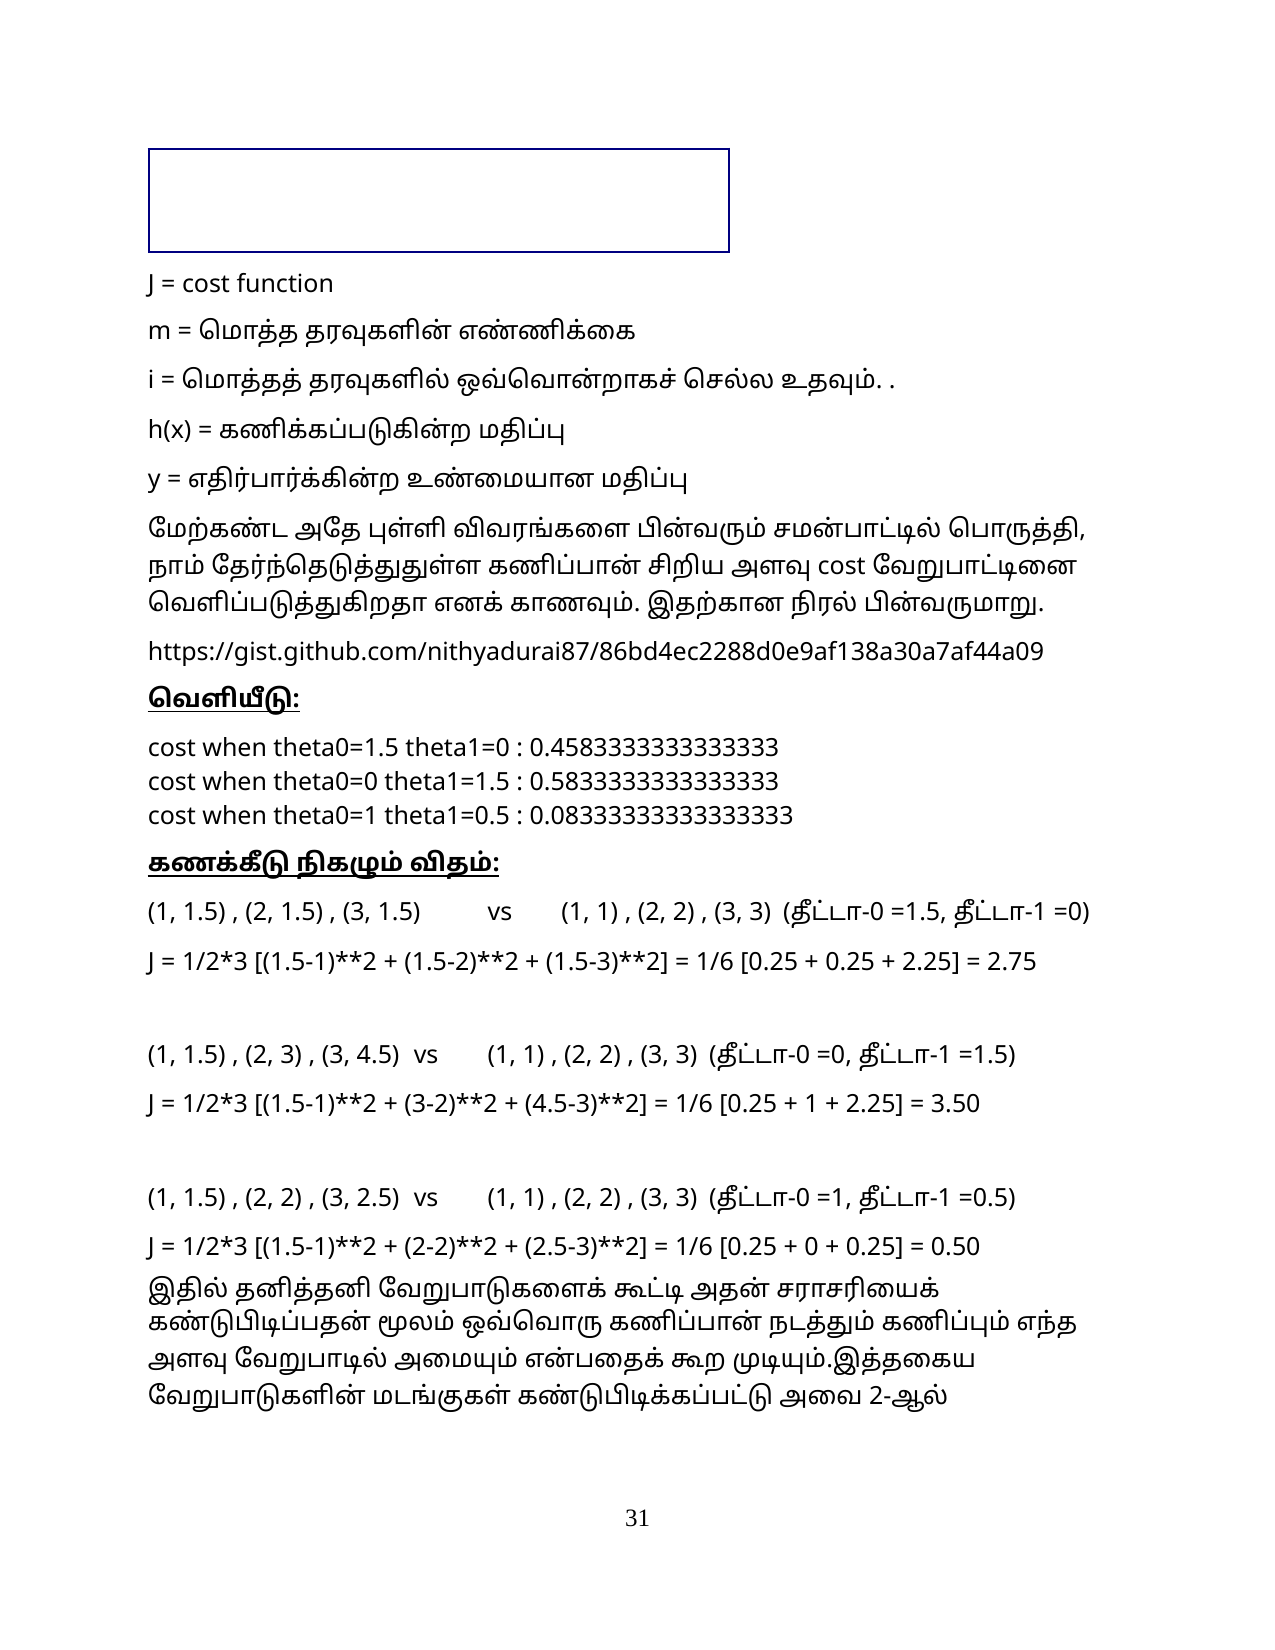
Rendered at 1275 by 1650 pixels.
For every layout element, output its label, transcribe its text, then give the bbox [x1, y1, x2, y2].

text J = 1/2*3 [(1.5-1)**2 + (1.5-2)**2 + (1.5-3)**2] = 1/6 [0.25 + 0.25 + 2.25] = 2.75 [118, 914, 1157, 977]
text (1, 1.5) , (2, 1.5) , (3, 1.5) vs (1, 1) , (2, 2) , (3, 3) (தீட்டா-0 =1.5, தீட்டா-1 =0) [118, 864, 1157, 914]
text J = cost function [150, 236, 728, 251]
text மேற்கண்ட அதே புள்ளி விவரங்களை பின்வரும் சமன்பாட்டில் பொருத்தி, நாம் தேர்ந்தெடுத்துதுள்ள கணிப்பான் சிறிய அளவு cost வேறுபாட்டினை வெளிப்படுத்துகிறதா எனக் காணவும். இதற்கான நிரல் பின்வருமாறு. [118, 481, 1157, 604]
text J = 1/2*3 [(1.5-1)**2 + (3-2)**2 + (4.5-3)**2] = 1/6 [0.25 + 1 + 2.25] = 3.50 [118, 1057, 1157, 1120]
text y = எதிர்பார்க்கின்ற உண்மையான மதிப்பு [118, 431, 1157, 481]
text m = மொத்த தரவுகளின் எண்ணிக்கை [118, 283, 1157, 332]
text cost when theta0=1.5 theta1=0 : 0.4583333333333333 cost when theta0=0 theta1=1.5 : 0.5833333333333333 cost when theta0=1 theta1=0.5 : 0.08333333333333333 [118, 700, 1157, 815]
text (1, 1.5) , (2, 2) , (3, 2.5) vs (1, 1) , (2, 2) , (3, 3) (தீட்டா-0 =1, தீட்டா-1 =0.5) [118, 1150, 1157, 1199]
text (1, 1.5) , (2, 3) , (3, 4.5) vs (1, 1) , (2, 2) , (3, 3) (தீட்டா-0 =0, தீட்டா-1 =1.5) [118, 1007, 1157, 1057]
text h(x) = கணிக்கப்படுகின்ற மதிப்பு [118, 382, 1157, 431]
text இதில் தனித்தனி வேறுபாடுகளைக் கூட்டி அதன் சராசரியைக் கண்டுபிடிப்பதன் மூலம் ஒவ்வொரு கணிப்பான் நடத்தும் கணிப்பும் எந்த அளவு வேறுபாடில் அமையும் என்பதைக் கூற முடியும்.இத்தகைய வேறுபாடுகளின் மடங்குகள் கண்டுபிடிக்கப்பட்டு அவை 2-ஆல் வகுக்கப்படுவதற்கான காரணம் என்னவெனில், சராசரியைக் கண்டுபிடிக்கும்போது ஏதாவது ஒரு எதிர்மறை எண் இருந்தால்கூட அது கூட்டப்படுவதற்கு பதிலாக கழிக்கப்பட்டு விடும். எனவேதான் சூத்திரம் இதுபோன்று அமைக்கப்பட்டுள்ளது. இதுவே sum of squares error என்று அழைக்கப்படும். [118, 1246, 1157, 1444]
text கணக்கீடு நிகழும் விதம்: [118, 815, 1157, 864]
text வெளியீடு: [118, 651, 1157, 700]
text J = 1/2*3 [(1.5-1)**2 + (2-2)**2 + (2.5-3)**2] = 1/6 [0.25 + 0 + 0.25] = 0.50 [118, 1199, 1157, 1246]
text i = மொத்தத் தரவுகளில் ஒவ்வொன்றாகச் செல்ல உதவும். . [118, 332, 1157, 382]
text J = cost function [118, 236, 1157, 283]
text https://gist.github.com/nithyadurai87/86bd4ec2288d0e9af138a30a7af44a09 [118, 604, 1157, 651]
